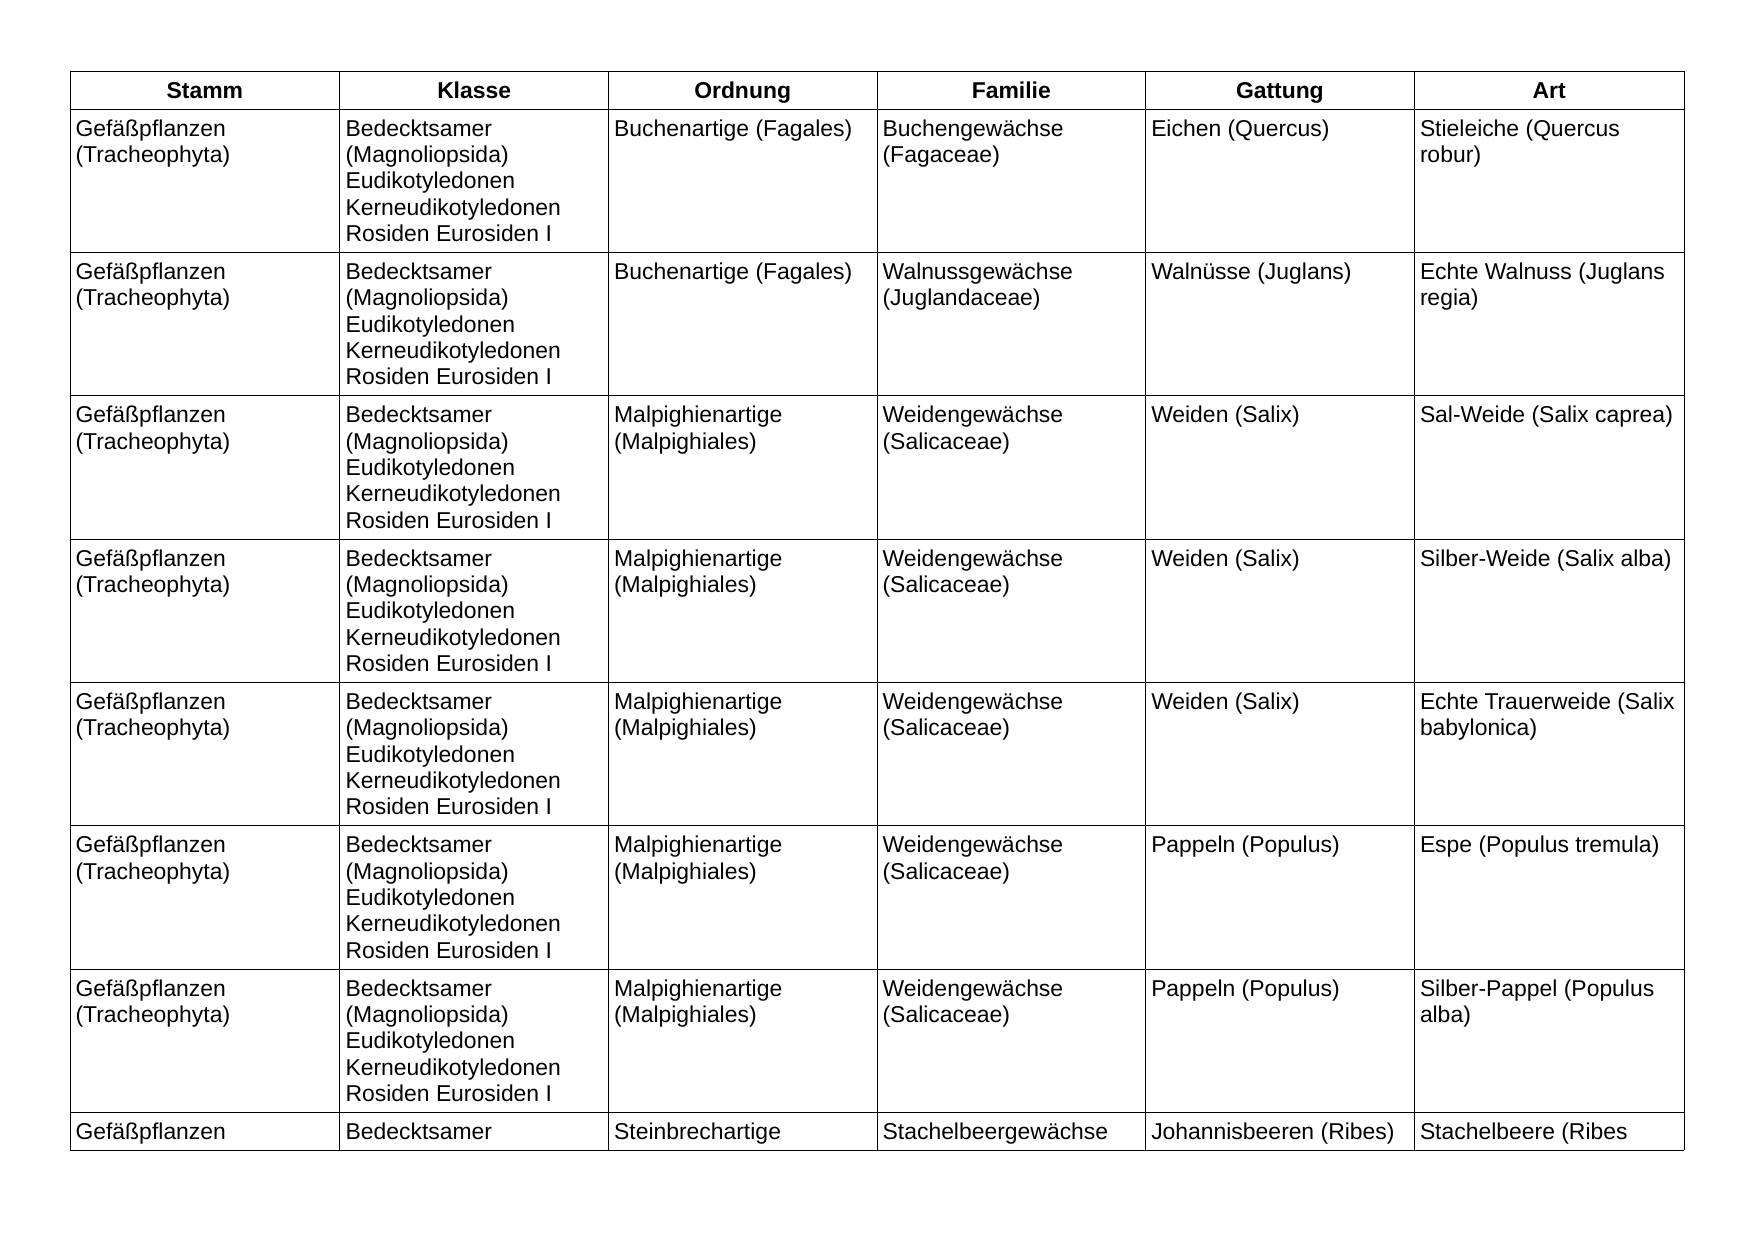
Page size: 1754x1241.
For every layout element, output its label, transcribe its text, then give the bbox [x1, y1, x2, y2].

table_cell Buchenartige (Fagales) [609, 253, 877, 395]
table_cell Buchengewächse (Fagaceae) [878, 110, 1145, 252]
table_cell Weidengewächse (Salicaceae) [878, 826, 1145, 969]
table_cell Malpighienartige (Malpighiales) [609, 970, 877, 1112]
table_cell Stieleiche (Quercus robur) [1415, 110, 1684, 252]
table_cell Bedecktsamer (Magnoliopsida) Eudikotyledonen Kerneudikotyledonen Rosiden Eurosiden I [340, 970, 608, 1112]
table_header Stamm [71, 72, 339, 109]
table_cell Weidengewächse (Salicaceae) [878, 683, 1145, 825]
table_cell Steinbrechartige [609, 1113, 877, 1150]
table_cell Gefäßpflanzen [71, 1113, 339, 1150]
table_cell Weiden (Salix) [1146, 683, 1414, 825]
table_cell Malpighienartige (Malpighiales) [609, 826, 877, 969]
table_cell Bedecktsamer (Magnoliopsida) Eudikotyledonen Kerneudikotyledonen Rosiden Eurosiden I [340, 683, 608, 825]
table_cell Buchenartige (Fagales) [609, 110, 877, 252]
table_cell Gefäßpflanzen (Tracheophyta) [71, 110, 339, 252]
table_cell Silber-Weide (Salix alba) [1415, 540, 1684, 682]
table_cell Weidengewächse (Salicaceae) [878, 540, 1145, 682]
table_cell Echte Walnuss (Juglans regia) [1415, 253, 1684, 395]
table_cell Gefäßpflanzen (Tracheophyta) [71, 396, 339, 539]
table_cell Walnussgewächse (Juglandaceae) [878, 253, 1145, 395]
table_cell Malpighienartige (Malpighiales) [609, 540, 877, 682]
table_cell Johannisbeeren (Ribes) [1146, 1113, 1414, 1150]
table_cell Bedecktsamer (Magnoliopsida) Eudikotyledonen Kerneudikotyledonen Rosiden Eurosiden I [340, 396, 608, 539]
table_cell Walnüsse (Juglans) [1146, 253, 1414, 395]
table_header Gattung [1146, 72, 1414, 109]
table_cell Gefäßpflanzen (Tracheophyta) [71, 970, 339, 1112]
table_cell Weiden (Salix) [1146, 396, 1414, 539]
table_cell Echte Trauerweide (Salix babylonica) [1415, 683, 1684, 825]
table_cell Bedecktsamer (Magnoliopsida) Eudikotyledonen Kerneudikotyledonen Rosiden Eurosiden I [340, 826, 608, 969]
table_cell Espe (Populus tremula) [1415, 826, 1684, 969]
table_cell Gefäßpflanzen (Tracheophyta) [71, 253, 339, 395]
table_cell Weidengewächse (Salicaceae) [878, 396, 1145, 539]
table_cell Pappeln (Populus) [1146, 826, 1414, 969]
table_cell Weidengewächse (Salicaceae) [878, 970, 1145, 1112]
table_cell Eichen (Quercus) [1146, 110, 1414, 252]
table_cell Weiden (Salix) [1146, 540, 1414, 682]
table_cell Stachelbeergewächse [878, 1113, 1145, 1150]
table_header Art [1415, 72, 1684, 109]
table_cell Gefäßpflanzen (Tracheophyta) [71, 540, 339, 682]
table_header Klasse [340, 72, 608, 109]
table_cell Bedecktsamer (Magnoliopsida) Eudikotyledonen Kerneudikotyledonen Rosiden Eurosiden I [340, 110, 608, 252]
table_cell Malpighienartige (Malpighiales) [609, 396, 877, 539]
table_cell Bedecktsamer [340, 1113, 608, 1150]
table_cell Stachelbeere (Ribes [1415, 1113, 1684, 1150]
table_cell Bedecktsamer (Magnoliopsida) Eudikotyledonen Kerneudikotyledonen Rosiden Eurosiden I [340, 540, 608, 682]
table_cell Sal-Weide (Salix caprea) [1415, 396, 1684, 539]
table_cell Gefäßpflanzen (Tracheophyta) [71, 826, 339, 969]
table_cell Silber-Pappel (Populus alba) [1415, 970, 1684, 1112]
table_cell Bedecktsamer (Magnoliopsida) Eudikotyledonen Kerneudikotyledonen Rosiden Eurosiden I [340, 253, 608, 395]
table_cell Pappeln (Populus) [1146, 970, 1414, 1112]
table_cell Malpighienartige (Malpighiales) [609, 683, 877, 825]
table_header Ordnung [609, 72, 877, 109]
table_cell Gefäßpflanzen (Tracheophyta) [71, 683, 339, 825]
table_header Familie [878, 72, 1145, 109]
